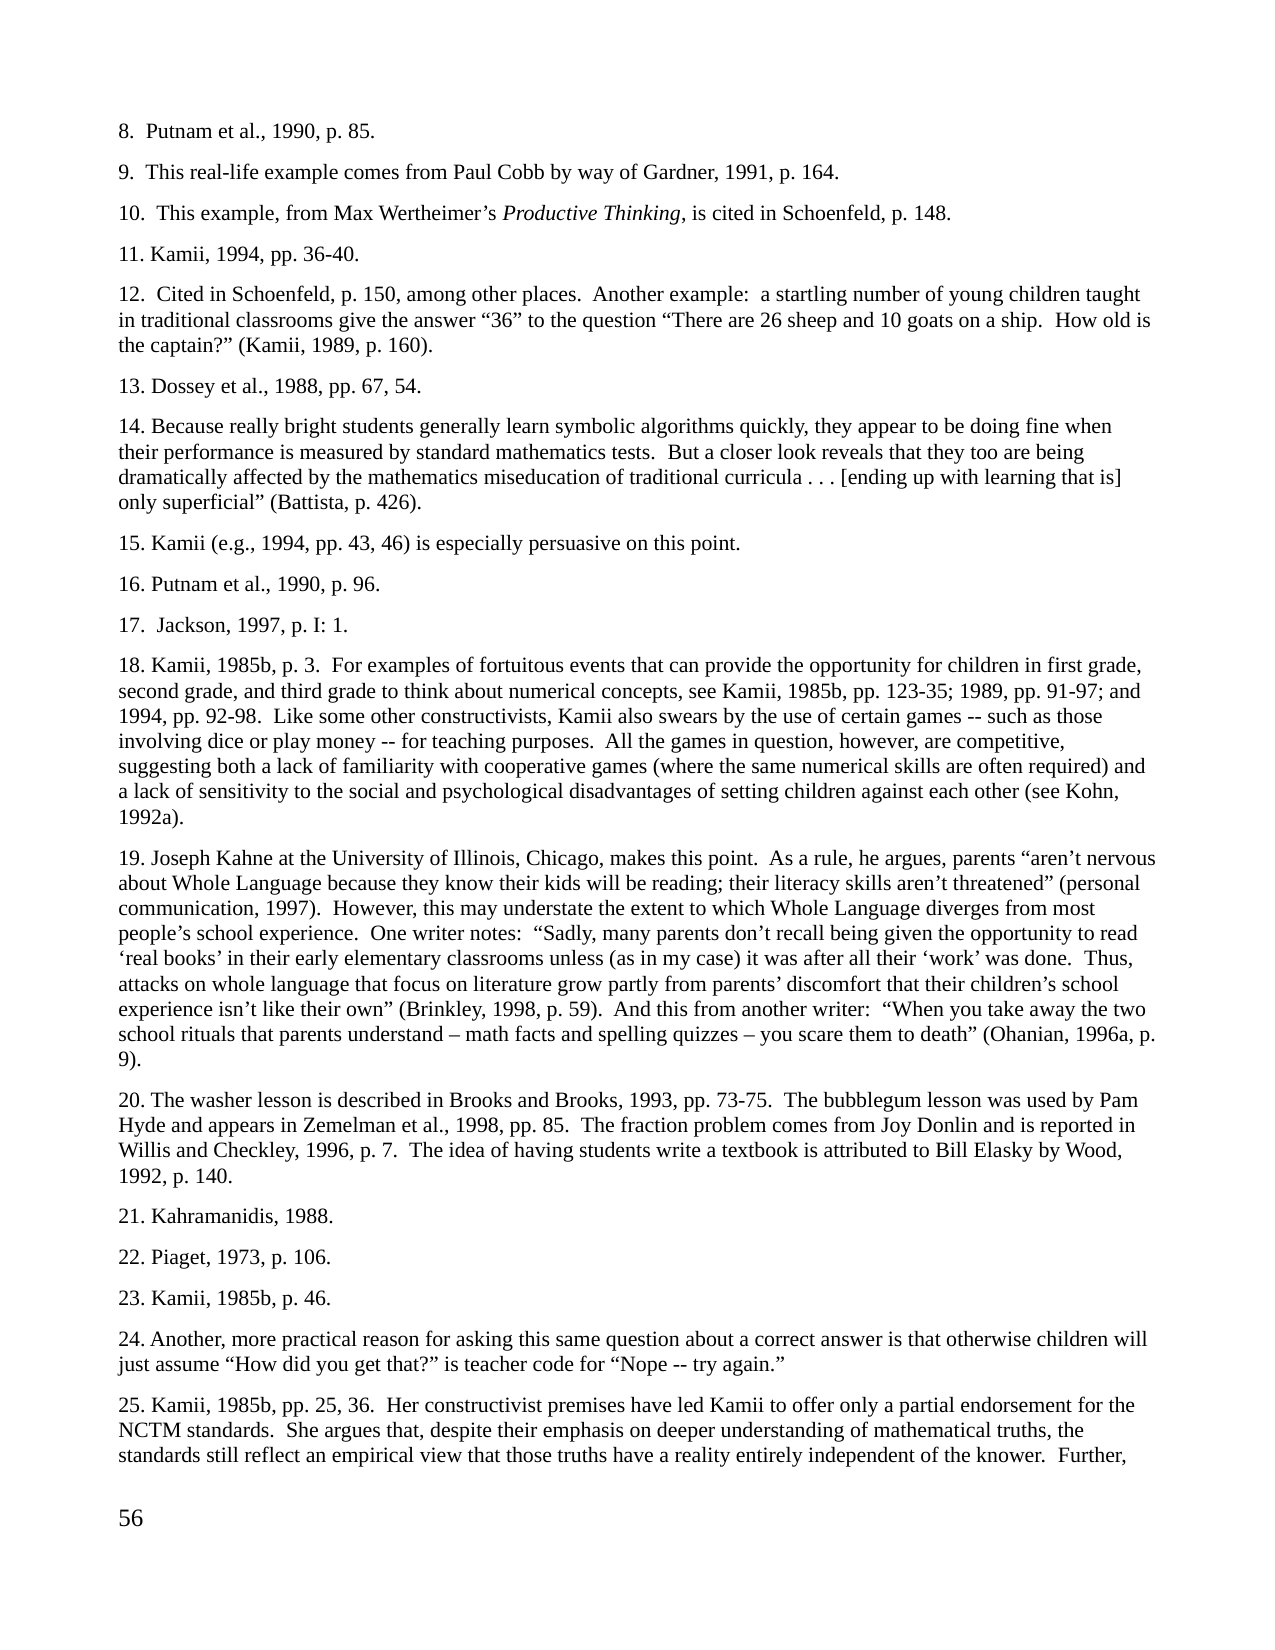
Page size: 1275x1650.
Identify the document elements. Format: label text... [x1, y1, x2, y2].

text 12. Cited in Schoenfeld, p. 150, among other places. Another example: a startling number of young children taught in traditional classrooms give the answer “36” to the question “There are 26 sheep and 10 goats on a ship. How old is the captain?” (Kamii, 1989, p. 160). [118, 281, 1157, 357]
text 15. Kamii (e.g., 1994, pp. 43, 46) is especially persuasive on this point. [118, 530, 1157, 555]
text 17. Jackson, 1997, p. I: 1. [118, 612, 1157, 637]
text 16. Putnam et al., 1990, p. 96. [118, 571, 1157, 596]
text 9. This real-life example comes from Paul Cobb by way of Gardner, 1991, p. 164. [118, 159, 1157, 184]
text 20. The washer lesson is described in Brooks and Brooks, 1993, pp. 73-75. The bubblegum lesson was used by Pam Hyde and appears in Zemelman et al., 1998, pp. 85. The fraction problem comes from Joy Donlin and is reported in Willis and Checkley, 1996, p. 7. The idea of having students write a textbook is attributed to Bill Elasky by Wood, 1992, p. 140. [118, 1087, 1157, 1188]
text 22. Piaget, 1973, p. 106. [118, 1244, 1157, 1269]
text 13. Dossey et al., 1988, pp. 67, 54. [118, 373, 1157, 398]
text 19. Joseph Kahne at the University of Illinois, Chicago, makes this point. As a rule, he argues, parents “aren’t nervous about Whole Language because they know their kids will be reading; their literacy skills aren’t threatened” (personal communication, 1997). However, this may understate the extent to which Whole Language diverges from most people’s school experience. One writer notes: “Sadly, many parents don’t recall being given the opportunity to read ‘real books’ in their early elementary classrooms unless (as in my case) it was after all their ‘work’ was done. Thus, attacks on whole language that focus on literature grow partly from parents’ discomfort that their children’s school experience isn’t like their own” (Brinkley, 1998, p. 59). And this from another writer: “When you take away the two school rituals that parents understand – math facts and spelling quizzes – you scare them to death” (Ohanian, 1996a, p. 9). [118, 844, 1157, 1071]
text 10. This example, from Max Wertheimer’s Productive Thinking, is cited in Schoenfeld, p. 148. [118, 200, 1157, 225]
text 11. Kamii, 1994, pp. 36-40. [118, 241, 1157, 266]
text 21. Kahramanidis, 1988. [118, 1203, 1157, 1229]
text 25. Kamii, 1985b, pp. 25, 36. Her constructivist premises have led Kamii to offer only a partial endorsement for the NCTM standards. She argues that, despite their emphasis on deeper understanding of mathematical truths, the standards still reflect an empirical view that those truths have a reality entirely independent of the knower. Further, [118, 1392, 1157, 1468]
text 14. Because really bright students generally learn symbolic algorithms quickly, they appear to be doing fine when their performance is measured by standard mathematics tests. But a closer look reveals that they too are being dramatically affected by the mathematics miseducation of traditional curricula . . . [ending up with learning that is] only superficial” (Battista, p. 426). [118, 413, 1157, 514]
text 24. Another, more practical reason for asking this same question about a correct answer is that otherwise children will just assume “How did you get that?” is teacher code for “Nope -- try again.” [118, 1326, 1157, 1376]
text 23. Kamii, 1985b, p. 46. [118, 1285, 1157, 1310]
text 18. Kamii, 1985b, p. 3. For examples of fortuitous events that can provide the opportunity for children in first grade, second grade, and third grade to think about numerical concepts, see Kamii, 1985b, pp. 123-35; 1989, pp. 91-97; and 1994, pp. 92-98. Like some other constructivists, Kamii also swears by the use of certain games -- such as those involving dice or play money -- for teaching purposes. All the games in question, however, are competitive, suggesting both a lack of familiarity with cooperative games (where the same numerical skills are often required) and a lack of sensitivity to the social and psychological disadvantages of setting children against each other (see Kohn, 1992a). [118, 652, 1157, 829]
text 8. Putnam et al., 1990, p. 85. [118, 118, 1157, 143]
